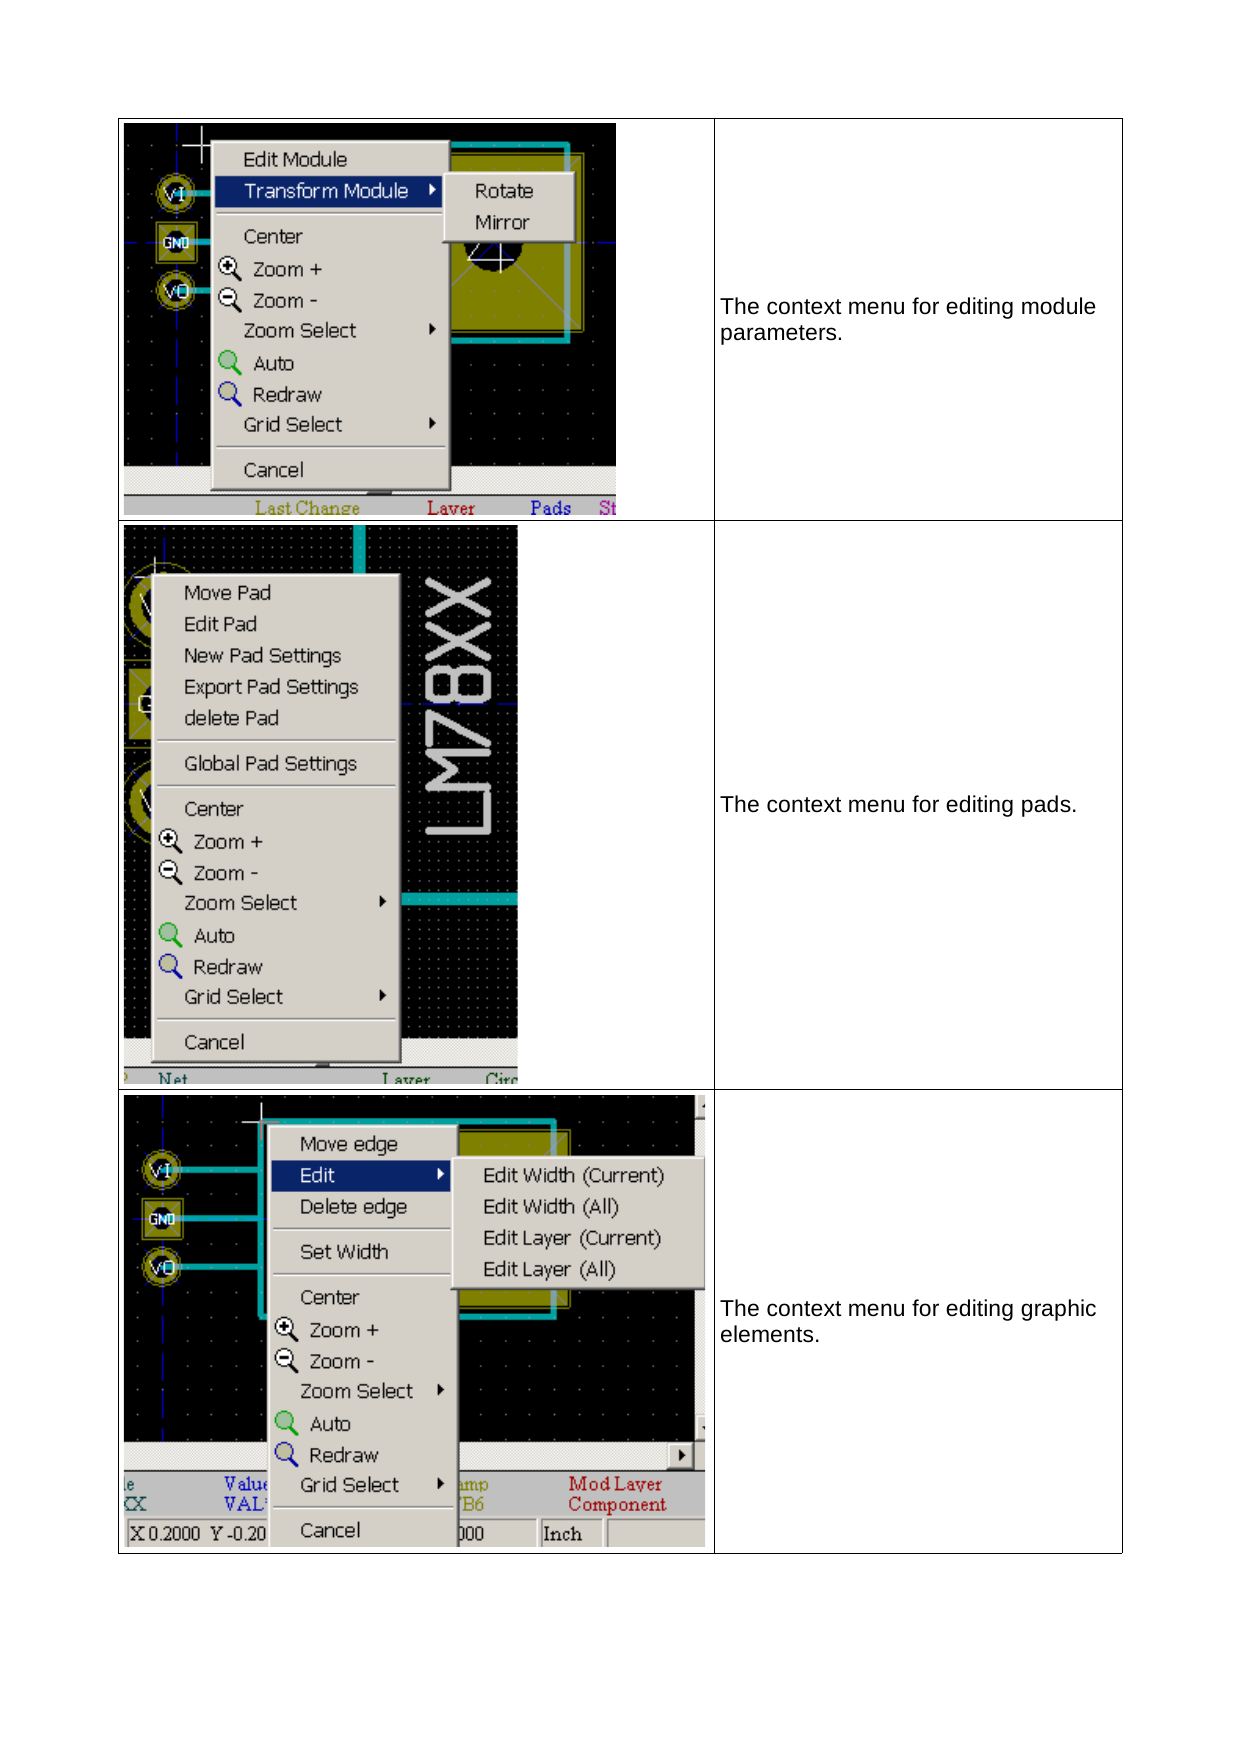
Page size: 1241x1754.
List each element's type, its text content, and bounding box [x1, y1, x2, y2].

table_cell The context menu for editing graphic elements. [715, 1090, 1122, 1553]
picture [123, 1095, 705, 1547]
picture [123, 525, 518, 1084]
picture [123, 123, 616, 515]
table_header The context menu for editing module parameters. [715, 119, 1122, 520]
table_cell The context menu for editing pads. [715, 521, 1122, 1089]
table_cell [119, 1090, 714, 1553]
table_header [119, 119, 714, 520]
table_cell [119, 521, 714, 1089]
